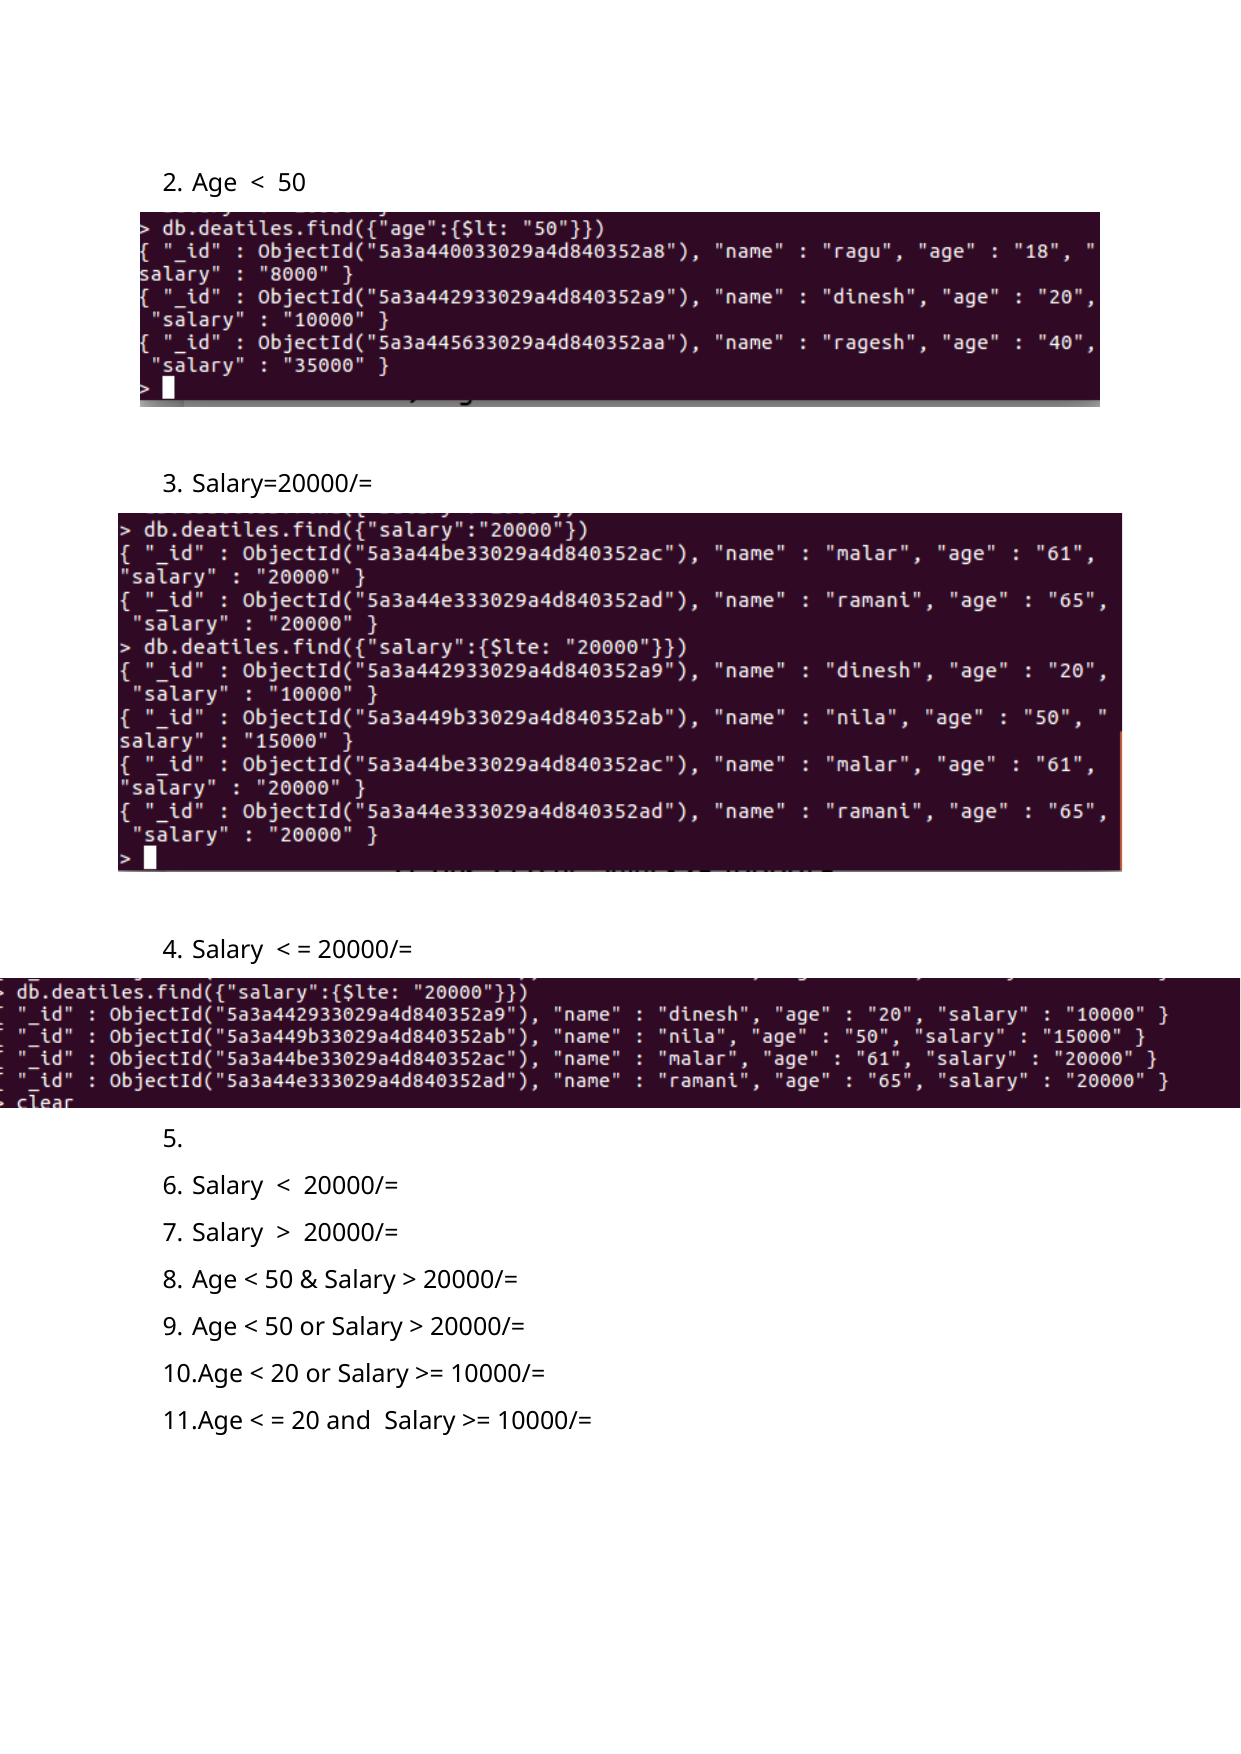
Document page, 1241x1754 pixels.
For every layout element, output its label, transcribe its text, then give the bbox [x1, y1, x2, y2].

list Age < 50 & Salary > 20000/= [162, 1261, 1122, 1296]
list Age < 20 or Salary >= 10000/= [162, 1355, 1122, 1389]
list Salary < 20000/= [162, 1167, 1122, 1202]
list Age < = 20 and Salary >= 10000/= [162, 1402, 1122, 1436]
picture [118, 513, 1123, 872]
picture [140, 212, 1100, 407]
list Age < 50 or Salary > 20000/= [162, 1308, 1122, 1342]
picture [0, 978, 1241, 1108]
list Salary=20000/= [162, 466, 1122, 500]
list Age < 50 [162, 165, 1122, 199]
list Salary < = 20000/= [162, 931, 1122, 965]
list Salary > 20000/= [162, 1214, 1122, 1248]
